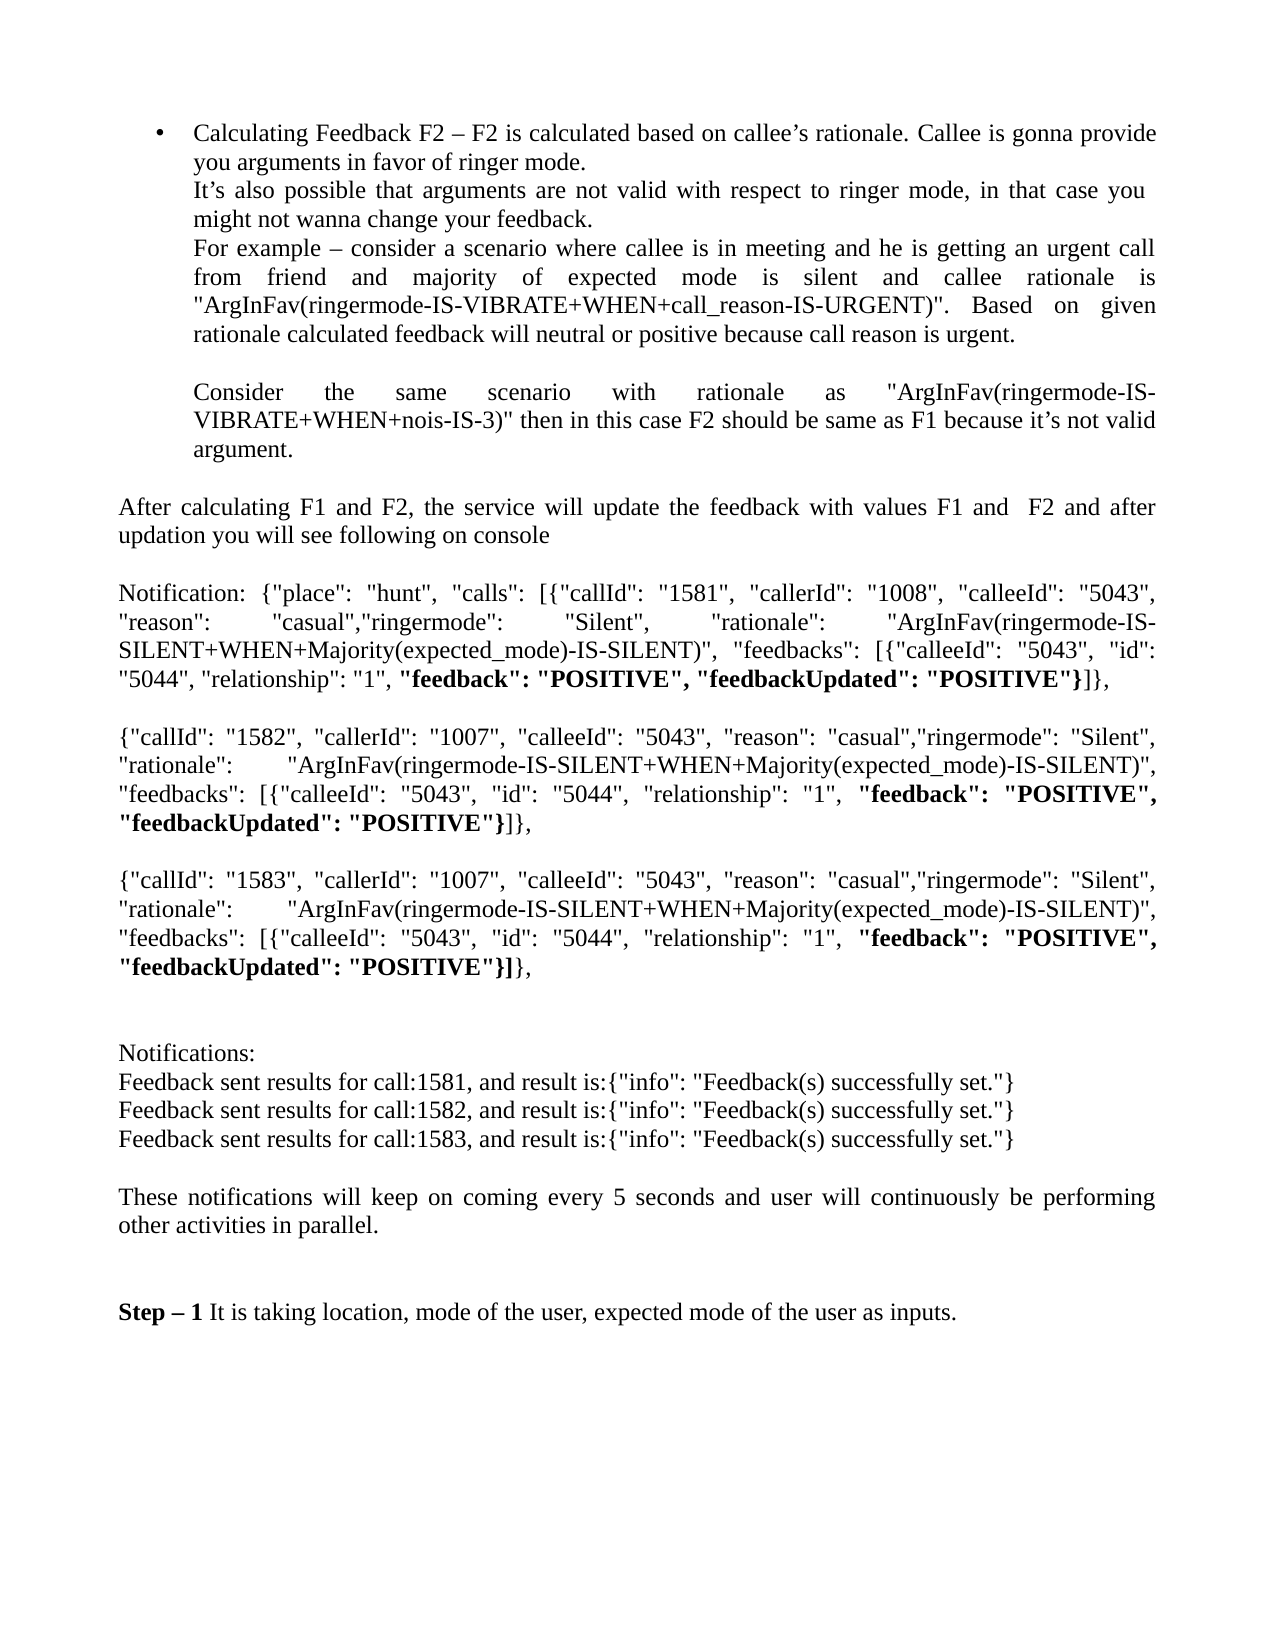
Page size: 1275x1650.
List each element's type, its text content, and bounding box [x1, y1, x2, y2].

text {"callId": "1582", "callerId": "1007", "calleeId": "5043", "reason": "casual","ringermode": "Silent", "rationale": "ArgInFav(ringermode-IS-SILENT+WHEN+Majority(expected_mode)-IS-SILENT)", "feedbacks": [{"calleeId": "5043", "id": "5044", "relationship": "1", "feedback": "POSITIVE", "feedbackUpdated": "POSITIVE"}]}, [118, 722, 1157, 837]
text Notification: {"place": "hunt", "calls": [{"callId": "1581", "callerId": "1008", "calleeId": "5043", "reason": "casual","ringermode": "Silent", "rationale": "ArgInFav(ringermode-IS-SILENT+WHEN+Majority(expected_mode)-IS-SILENT)", "feedbacks": [{"calleeId": "5043", "id": "5044", "relationship": "1", "feedback": "POSITIVE", "feedbackUpdated": "POSITIVE"}]}, [118, 578, 1157, 693]
list For example – consider a scenario where callee is in meeting and he is getting an urgent call from friend and majority of expected mode is silent and callee rationale is "ArgInFav(ringermode-IS-VIBRATE+WHEN+call_reason-IS-URGENT)". Based on given rationale calculated feedback will neutral or positive because call reason is urgent. [156, 233, 1157, 348]
text Feedback sent results for call:1581, and result is:{"info": "Feedback(s) successfully set."} [118, 1067, 1157, 1096]
text After calculating F1 and F2, the service will update the feedback with values F1 and F2 and after updation you will see following on console [118, 492, 1157, 549]
text Step – 1 It is taking location, mode of the user, expected mode of the user as inputs. [118, 1297, 1157, 1326]
text Feedback sent results for call:1583, and result is:{"info": "Feedback(s) successfully set."} [118, 1124, 1157, 1153]
text Notifications: [118, 1038, 1157, 1067]
text It’s also possible that arguments are not valid with respect to ringer mode, in that case you might not wanna change your feedback. [118, 176, 1157, 233]
text Feedback sent results for call:1582, and result is:{"info": "Feedback(s) successfully set."} [118, 1096, 1157, 1124]
text {"callId": "1583", "callerId": "1007", "calleeId": "5043", "reason": "casual","ringermode": "Silent", "rationale": "ArgInFav(ringermode-IS-SILENT+WHEN+Majority(expected_mode)-IS-SILENT)", "feedbacks": [{"calleeId": "5043", "id": "5044", "relationship": "1", "feedback": "POSITIVE", "feedbackUpdated": "POSITIVE"}]}, [118, 866, 1157, 981]
text These notifications will keep on coming every 5 seconds and user will continuously be performing other activities in parallel. [118, 1182, 1157, 1239]
list Calculating Feedback F2 – F2 is calculated based on callee’s rationale. Callee is gonna provide you arguments in favor of ringer mode. [156, 118, 1157, 176]
list Consider the same scenario with rationale as "ArgInFav(ringermode-IS-VIBRATE+WHEN+nois-IS-3)" then in this case F2 should be same as F1 because it’s not valid argument. [156, 377, 1157, 463]
